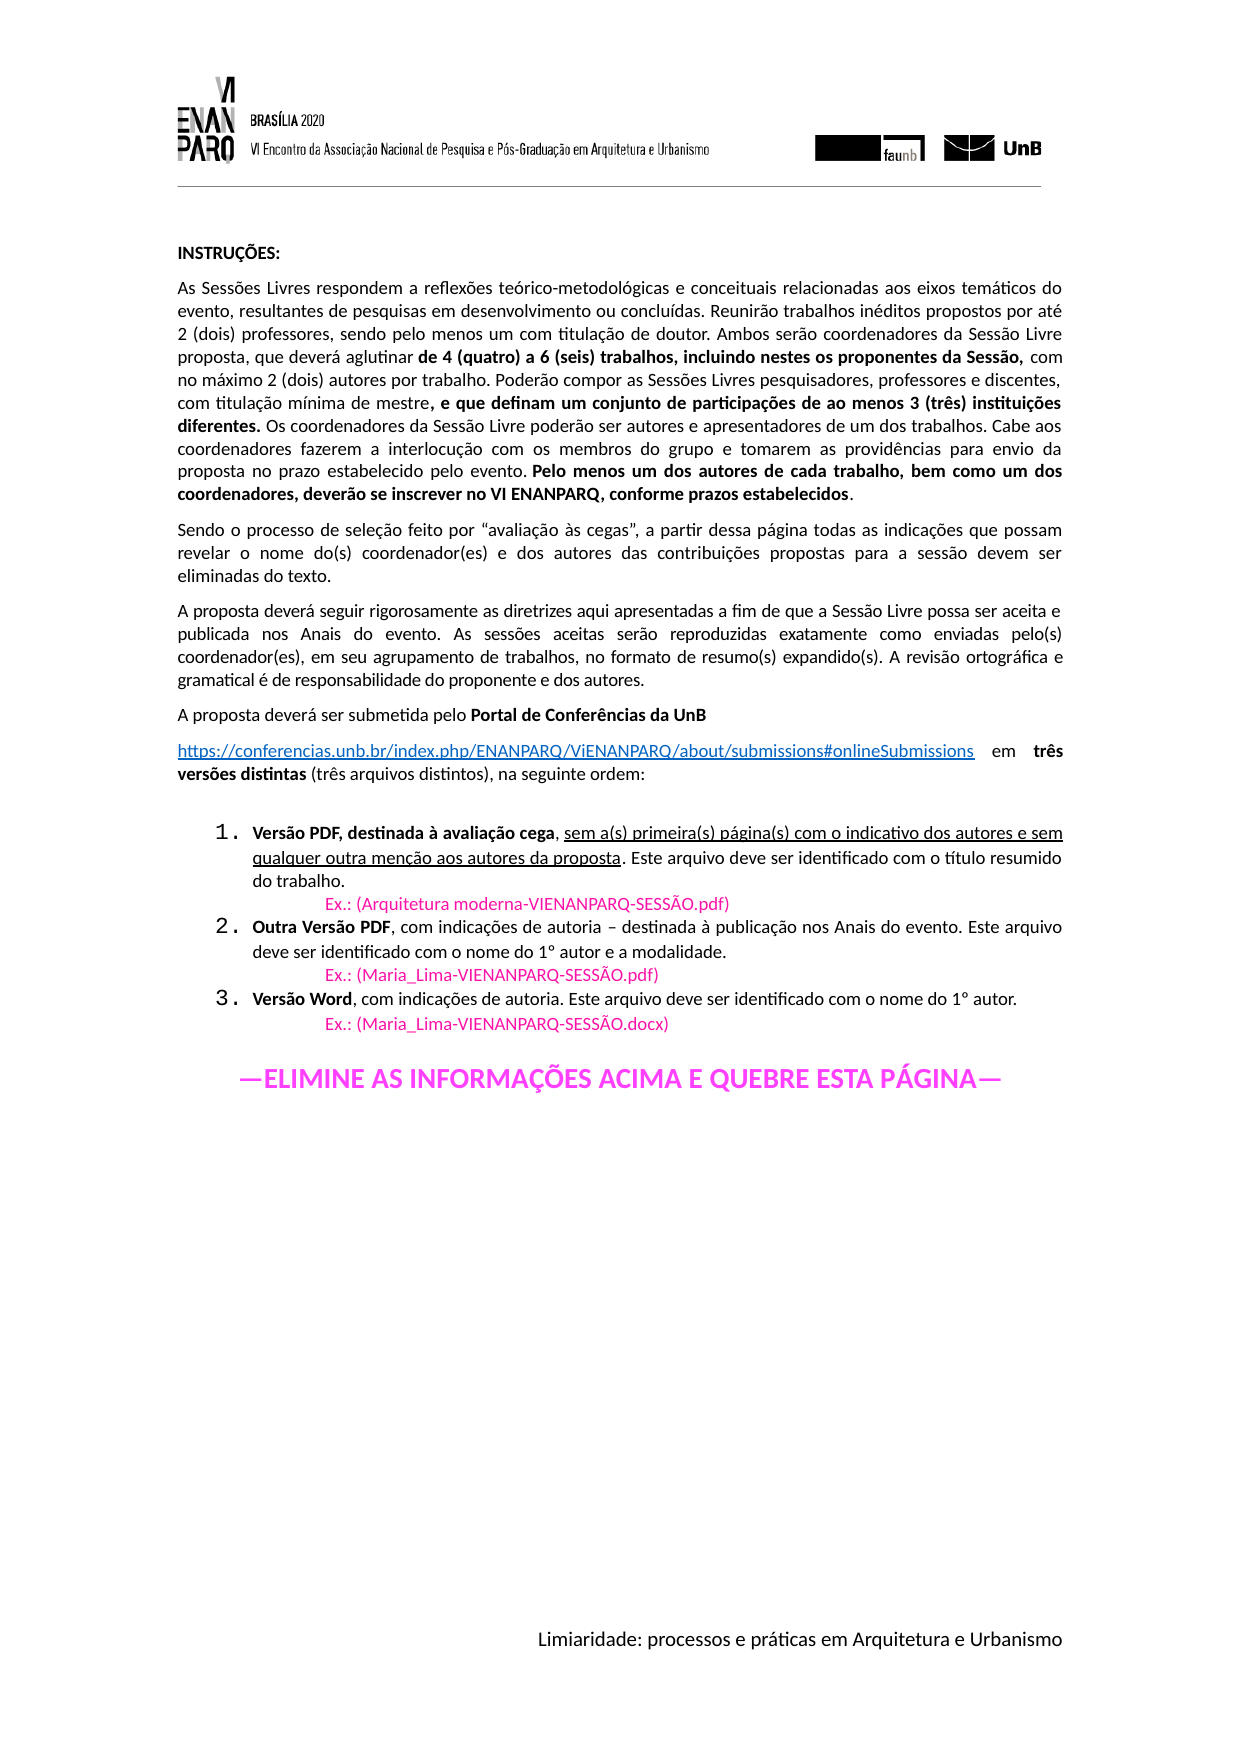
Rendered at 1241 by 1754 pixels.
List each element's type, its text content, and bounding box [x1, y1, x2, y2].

list Outra Versão PDF, com indicações de autoria – destinada à publicação nos Anais do evento. Este arquivo deve ser identificado com o nome do 1º autor e a modalidade. [215, 915, 1063, 963]
text Sendo o processo de seleção feito por “avaliação às cegas”, a partir dessa página todas as indicações que possam revelar o nome do(s) coordenador(es) e dos autores das contribuições propostas para a sessão devem ser eliminadas do texto. [177, 518, 1063, 587]
text INSTRUÇÕES: [177, 241, 1063, 264]
list Versão Word, com indicações de autoria. Este arquivo deve ser identificado com o nome do 1º autor. [215, 986, 1063, 1012]
list Ex.: (Maria_Lima-VIENANPARQ-SESSÃO.pdf) [325, 963, 1063, 986]
list Ex.: (Maria_Lima-VIENANPARQ-SESSÃO.docx) [325, 1012, 1063, 1035]
text A proposta deverá ser submetida pelo Portal de Conferências da UnB [177, 703, 1063, 726]
picture [177, 70, 1042, 193]
list Versão PDF, destinada à avaliação cega, sem a(s) primeira(s) página(s) com o indicativo dos autores e sem qualquer outra menção aos autores da proposta. Este arquivo deve ser identificado com o título resumido do trabalho. [215, 820, 1063, 892]
list Ex.: (Arquitetura moderna-VIENANPARQ-SESSÃO.pdf) [325, 892, 1063, 915]
text https://conferencias.unb.br/index.php/ENANPARQ/ViENANPARQ/about/submissions#onlineSubmissions em três versões distintas (três arquivos distintos), na seguinte ordem: [177, 739, 1063, 784]
text A proposta deverá seguir rigorosamente as diretrizes aqui apresentadas a fim de que a Sessão Livre possa ser aceita e publicada nos Anais do evento. As sessões aceitas serão reproduzidas exatamente como enviadas pelo(s) coordenador(es), em seu agrupamento de trabalhos, no formato de resumo(s) expandido(s). A revisão ortográfica e gramatical é de responsabilidade do proponente e dos autores. [177, 599, 1063, 691]
text —ELIMINE AS INFORMAÇÕES ACIMA E QUEBRE ESTA PÁGINA— [177, 1060, 1063, 1096]
text As Sessões Livres respondem a reflexões teórico-metodológicas e conceituais relacionadas aos eixos temáticos do evento, resultantes de pesquisas em desenvolvimento ou concluídas. Reunirão trabalhos inéditos propostos por até 2 (dois) professores, sendo pelo menos um com titulação de doutor. Ambos serão coordenadores da Sessão Livre proposta, que deverá aglutinar de 4 (quatro) a 6 (seis) trabalhos, incluindo nestes os proponentes da Sessão, com no máximo 2 (dois) autores por trabalho. Poderão compor as Sessões Livres pesquisadores, professores e discentes, com titulação mínima de mestre, e que definam um conjunto de participações de ao menos 3 (três) instituições diferentes. Os coordenadores da Sessão Livre poderão ser autores e apresentadores de um dos trabalhos. Cabe aos coordenadores fazerem a interlocução com os membros do grupo e tomarem as providências para envio da proposta no prazo estabelecido pelo evento. Pelo menos um dos autores de cada trabalho, bem como um dos coordenadores, deverão se inscrever no VI ENANPARQ, conforme prazos estabelecidos. [177, 276, 1063, 505]
